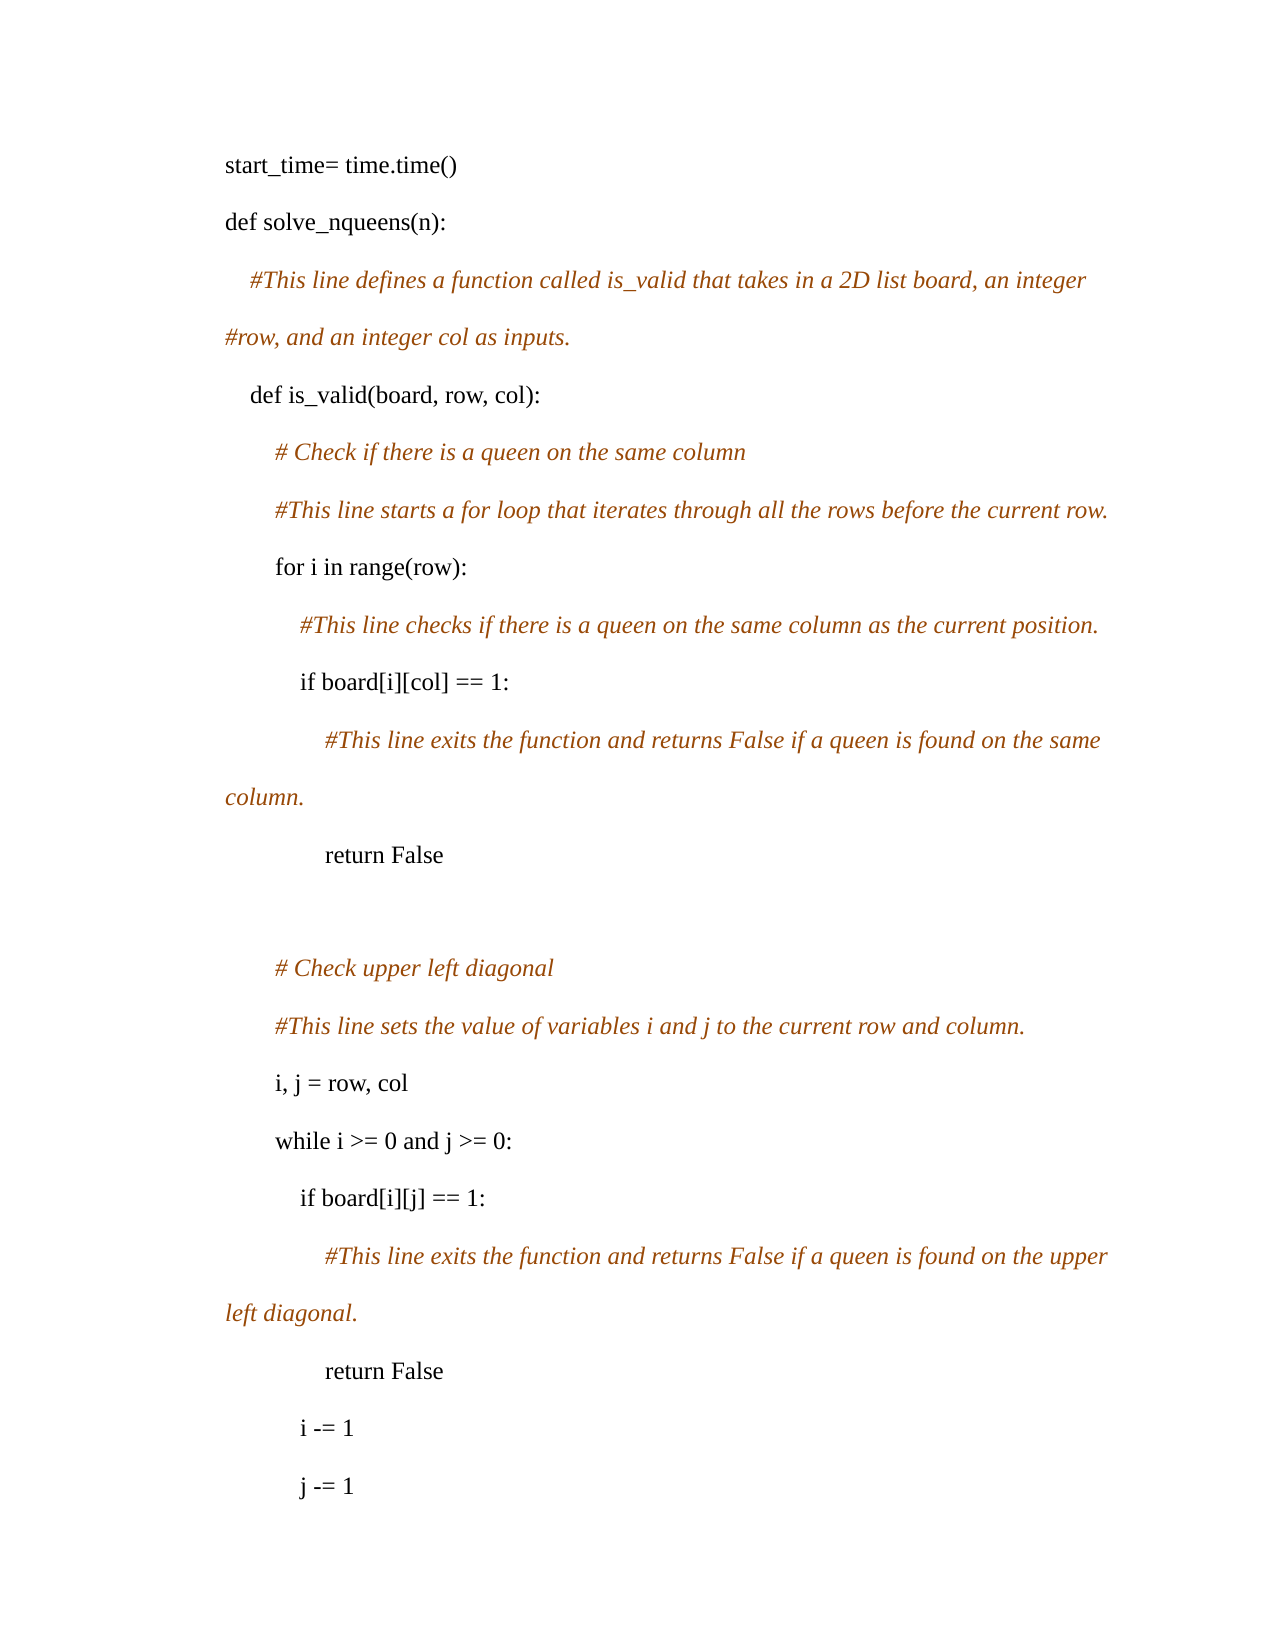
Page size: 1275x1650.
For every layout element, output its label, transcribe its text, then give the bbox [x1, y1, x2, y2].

text #This line sets the value of variables i and j to the current row and column. [225, 1011, 1125, 1040]
text return False [225, 1356, 1125, 1385]
text # Check upper left diagonal [225, 953, 1125, 982]
text while i >= 0 and j >= 0: [225, 1126, 1125, 1155]
text j -= 1 [225, 1471, 1125, 1500]
text def is_valid(board, row, col): [225, 380, 1125, 409]
text return False [225, 840, 1125, 869]
text i, j = row, col [225, 1068, 1125, 1097]
text for i in range(row): [225, 552, 1125, 581]
text def solve_nqueens(n): [225, 207, 1125, 236]
text #This line exits the function and returns False if a queen is found on the upper left diagonal. [225, 1241, 1125, 1327]
text #This line checks if there is a queen on the same column as the current position. [225, 610, 1125, 639]
text # Check if there is a queen on the same column [225, 437, 1125, 466]
text #This line exits the function and returns False if a queen is found on the same column. [225, 725, 1125, 811]
text start_time= time.time() [225, 150, 1125, 179]
text #This line starts a for loop that iterates through all the rows before the current row. [225, 495, 1125, 524]
text #This line defines a function called is_valid that takes in a 2D list board, an integer #row, and an integer col as inputs. [225, 265, 1125, 351]
text if board[i][col] == 1: [225, 667, 1125, 696]
text i -= 1 [225, 1413, 1125, 1442]
text if board[i][j] == 1: [225, 1183, 1125, 1212]
